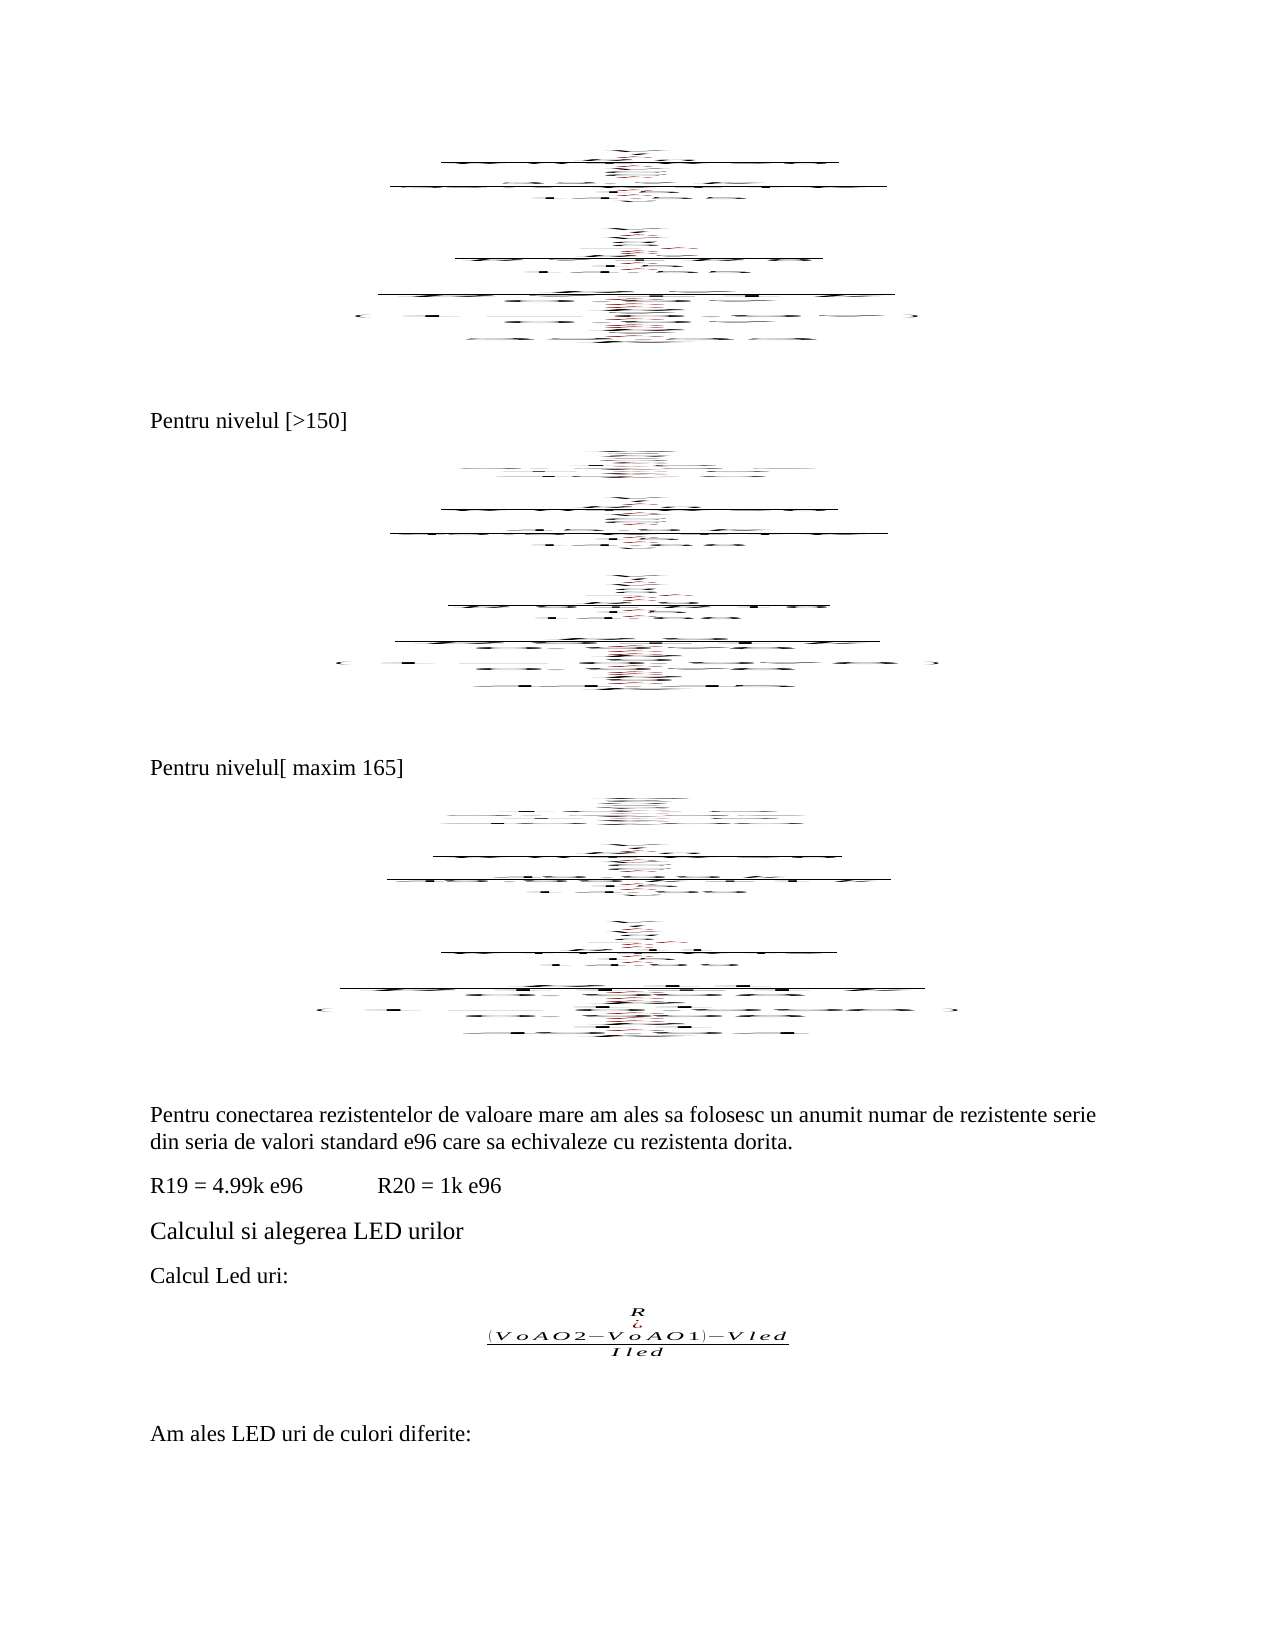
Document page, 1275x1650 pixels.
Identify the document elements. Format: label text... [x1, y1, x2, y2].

text Pentru nivelul[ maxim 165] [150, 754, 1125, 781]
text Calcul Led uri: [150, 1262, 1125, 1288]
text Calculul si alegerea LED urilor [150, 1216, 1125, 1244]
text Am ales LED uri de culori diferite: [150, 1420, 1125, 1447]
text Pentru nivelul [>150] [150, 407, 1125, 434]
text R19 = 4.99k e96 R20 = 1k e96 [150, 1172, 1125, 1198]
text Pentru conectarea rezistentelor de valoare mare am ales sa folosesc un anumit numar de rezistente serie din seria de valori standard e96 care sa echivaleze cu rezistenta dorita. [150, 1101, 1125, 1155]
